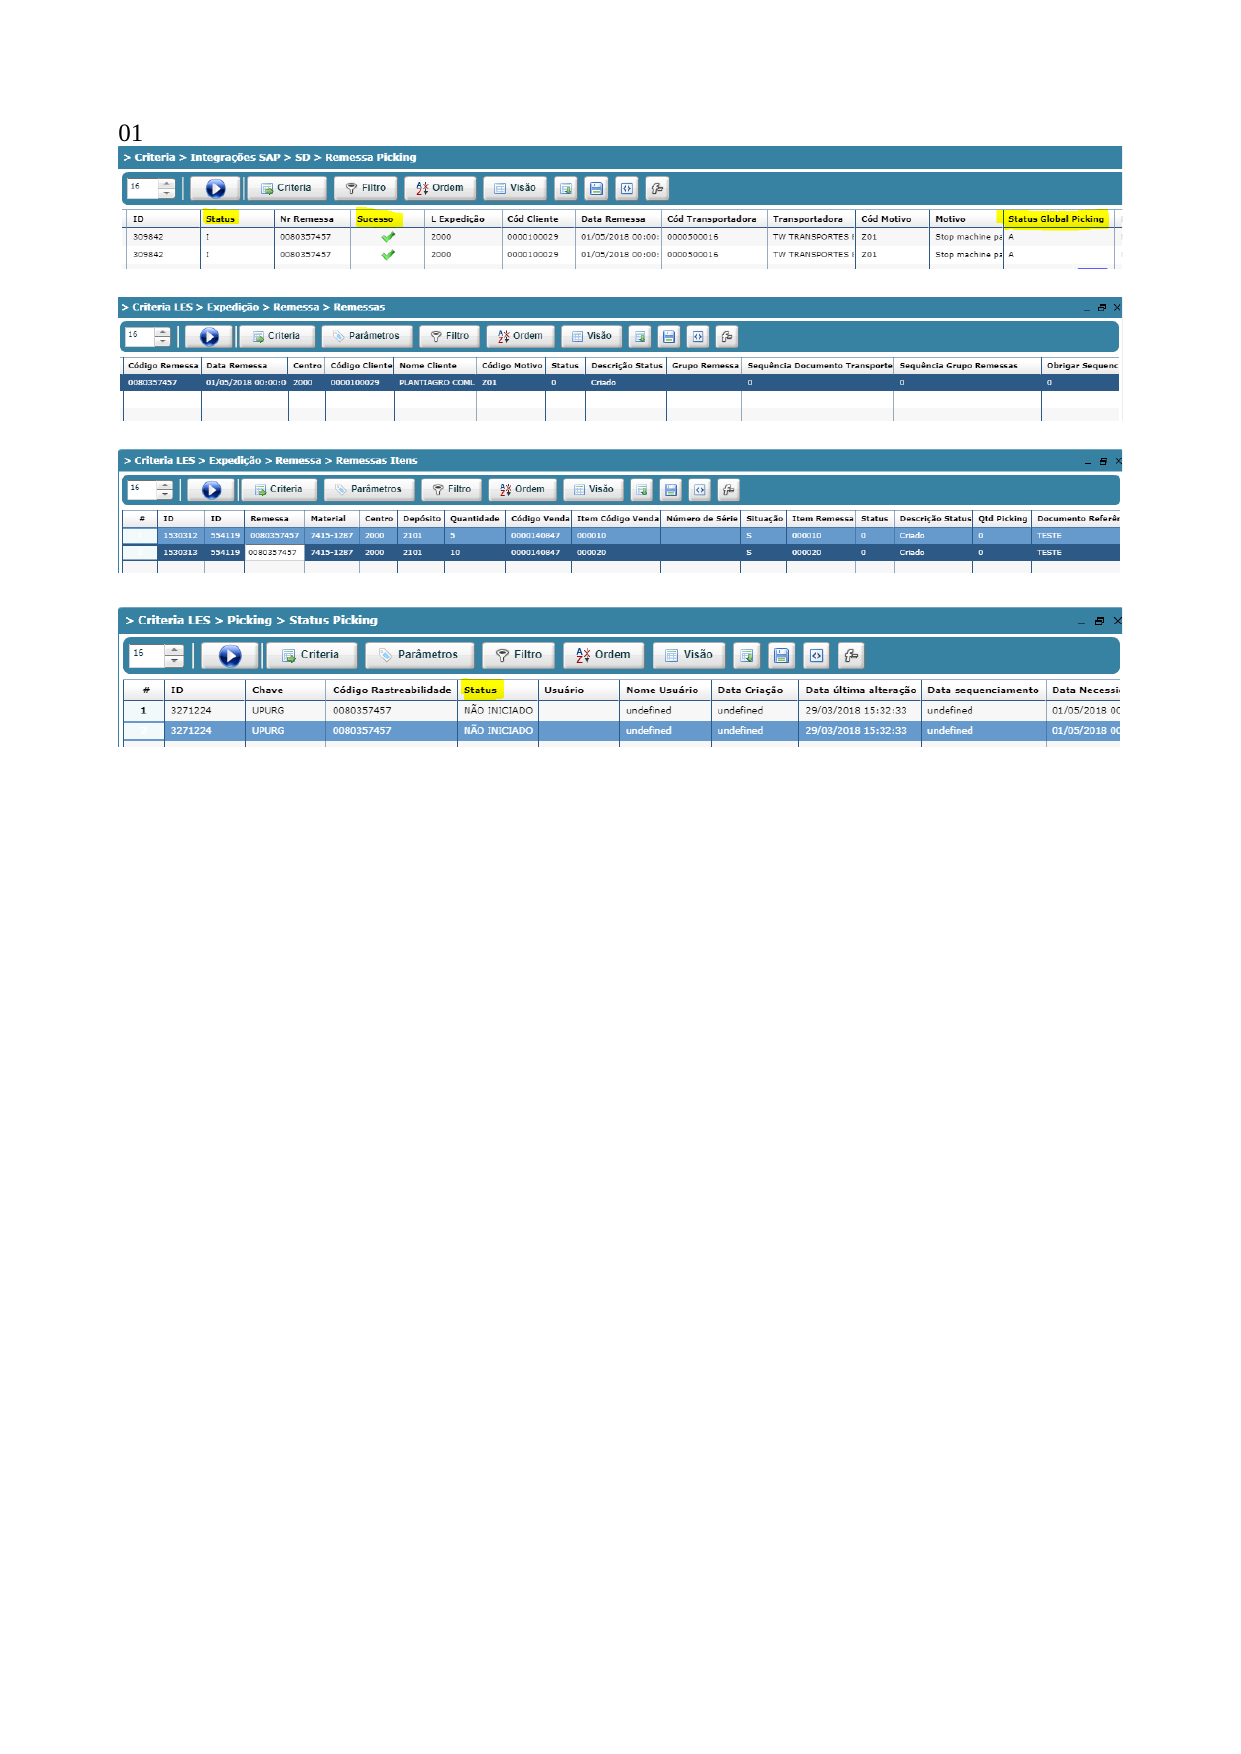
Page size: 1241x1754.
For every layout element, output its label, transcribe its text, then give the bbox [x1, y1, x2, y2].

text 01 [118, 118, 1122, 146]
picture [118, 601, 1123, 747]
picture [118, 297, 1123, 421]
picture [118, 146, 1123, 269]
picture [118, 449, 1123, 573]
